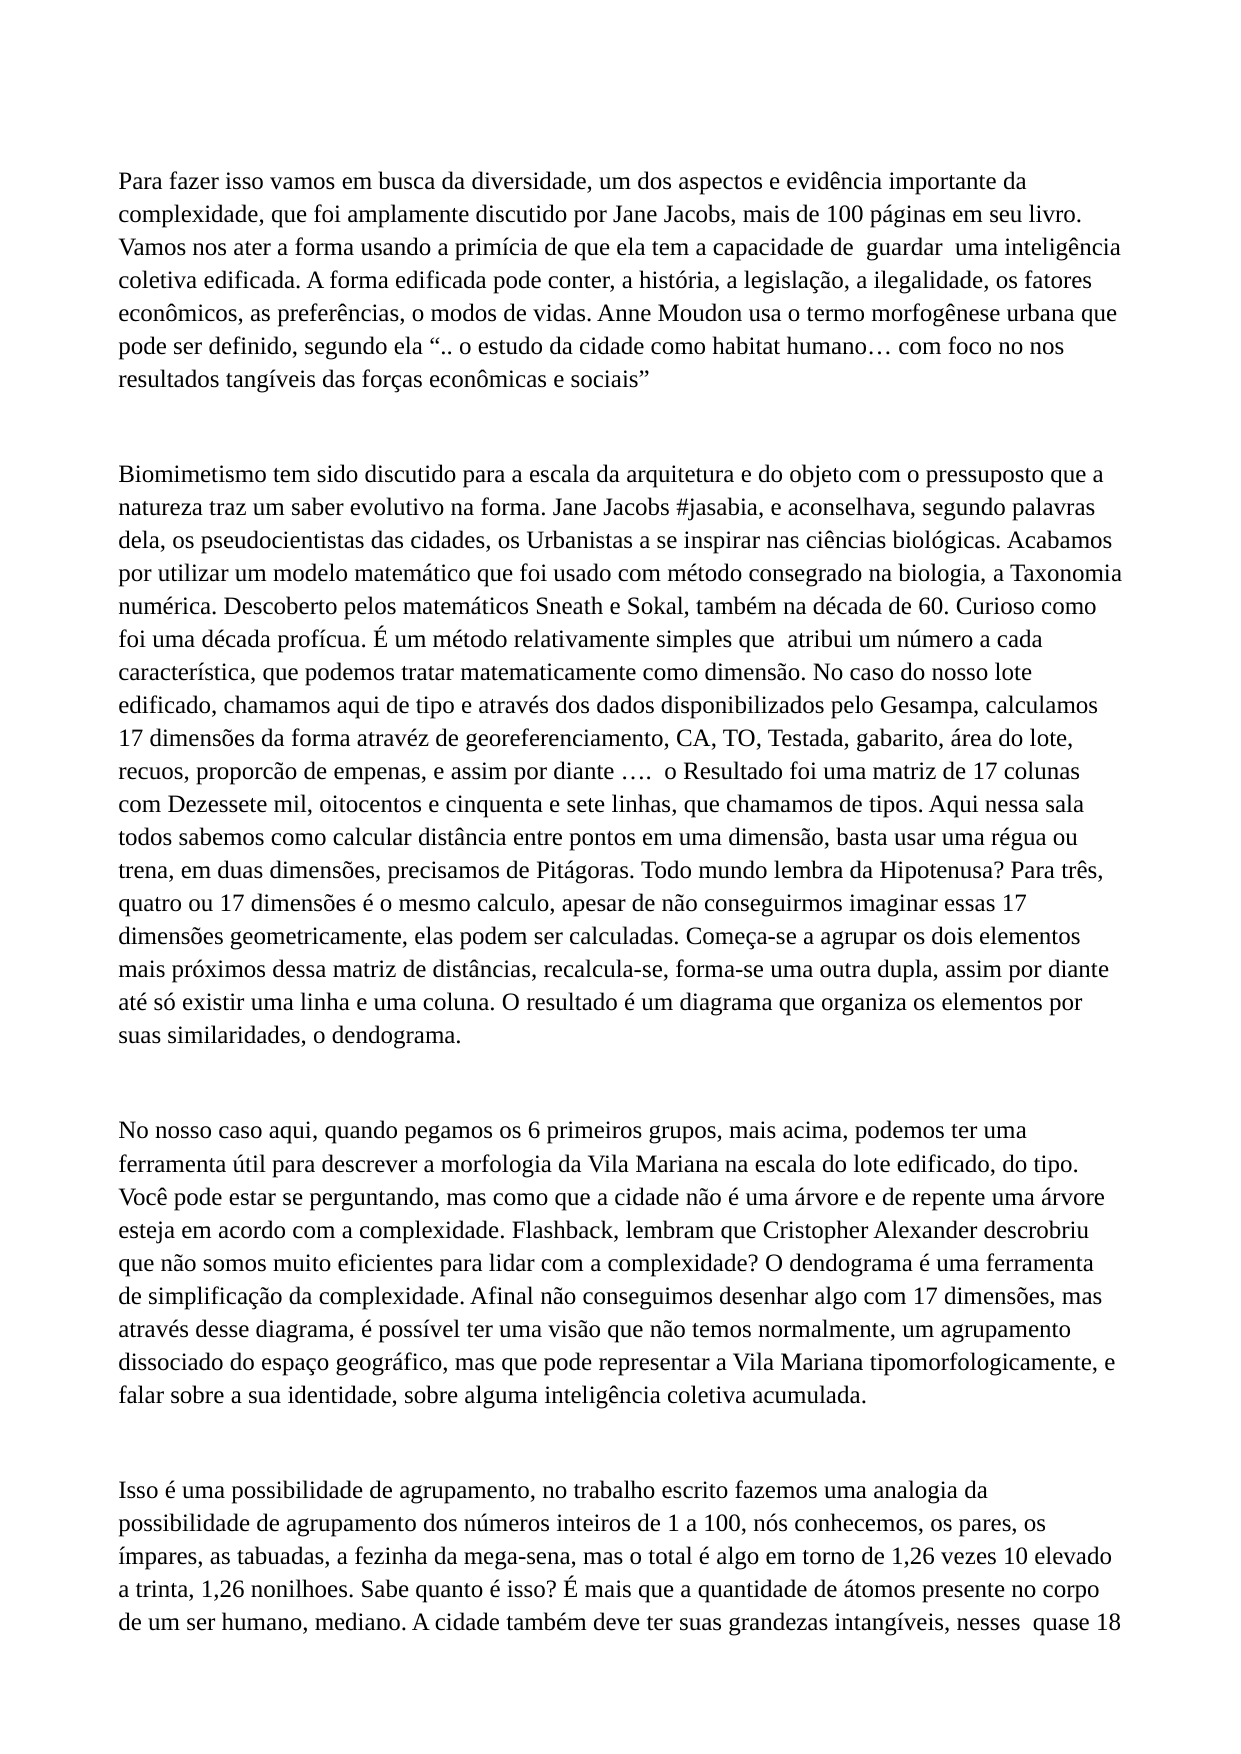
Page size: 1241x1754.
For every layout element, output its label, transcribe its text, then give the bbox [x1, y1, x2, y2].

text Biomimetismo tem sido discutido para a escala da arquitetura e do objeto com o pressuposto que a natureza traz um saber evolutivo na forma. Jane Jacobs #jasabia, e aconselhava, segundo palavras dela, os pseudocientistas das cidades, os Urbanistas a se inspirar nas ciências biológicas. Acabamos por utilizar um modelo matemático que foi usado com método consegrado na biologia, a Taxonomia numérica. Descoberto pelos matemáticos Sneath e Sokal, também na década de 60. Curioso como foi uma década profícua. É um método relativamente simples que atribui um número a cada característica, que podemos tratar matematicamente como dimensão. No caso do nosso lote edificado, chamamos aqui de tipo e através dos dados disponibilizados pelo Gesampa, calculamos 17 dimensões da forma atravéz de georeferenciamento, CA, TO, Testada, gabarito, área do lote, recuos, proporcão de empenas, e assim por diante …. o Resultado foi uma matriz de 17 colunas com Dezessete mil, oitocentos e cinquenta e sete linhas, que chamamos de tipos. Aqui nessa sala todos sabemos como calcular distância entre pontos em uma dimensão, basta usar uma régua ou trena, em duas dimensões, precisamos de Pitágoras. Todo mundo lembra da Hipotenusa? Para três, quatro ou 17 dimensões é o mesmo calculo, apesar de não conseguirmos imaginar essas 17 dimensões geometricamente, elas podem ser calculadas. Começa-se a agrupar os dois elementos mais próximos dessa matriz de distâncias, recalcula-se, forma-se uma outra dupla, assim por diante até só existir uma linha e uma coluna. O resultado é um diagrama que organiza os elementos por suas similaridades, o dendograma. [118, 459, 1122, 1049]
text Isso é uma possibilidade de agrupamento, no trabalho escrito fazemos uma analogia da possibilidade de agrupamento dos números inteiros de 1 a 100, nós conhecemos, os pares, os ímpares, as tabuadas, a fezinha da mega-sena, mas o total é algo em torno de 1,26 vezes 10 elevado a trinta, 1,26 nonilhoes. Sabe quanto é isso? É mais que a quantidade de átomos presente no corpo de um ser humano, mediano. A cidade também deve ter suas grandezas intangíveis, nesses quase 18 [118, 1475, 1122, 1636]
text No nosso caso aqui, quando pegamos os 6 primeiros grupos, mais acima, podemos ter uma ferramenta útil para descrever a morfologia da Vila Mariana na escala do lote edificado, do tipo. Você pode estar se perguntando, mas como que a cidade não é uma árvore e de repente uma árvore esteja em acordo com a complexidade. Flashback, lembram que Cristopher Alexander descrobriu que não somos muito eficientes para lidar com a complexidade? O dendograma é uma ferramenta de simplificação da complexidade. Afinal não conseguimos desenhar algo com 17 dimensões, mas através desse diagrama, é possível ter uma visão que não temos normalmente, um agrupamento dissociado do espaço geográfico, mas que pode representar a Vila Mariana tipomorfologicamente, e falar sobre a sua identidade, sobre alguma inteligência coletiva acumulada. [118, 1116, 1122, 1408]
text Para fazer isso vamos em busca da diversidade, um dos aspectos e evidência importante da complexidade, que foi amplamente discutido por Jane Jacobs, mais de 100 páginas em seu livro. Vamos nos ater a forma usando a primícia de que ela tem a capacidade de guardar uma inteligência coletiva edificada. A forma edificada pode conter, a história, a legislação, a ilegalidade, os fatores econômicos, as preferências, o modos de vidas. Anne Moudon usa o termo morfogênese urbana que pode ser definido, segundo ela “.. o estudo da cidade como habitat humano… com foco no nos resultados tangíveis das forças econômicas e sociais” [118, 166, 1122, 393]
